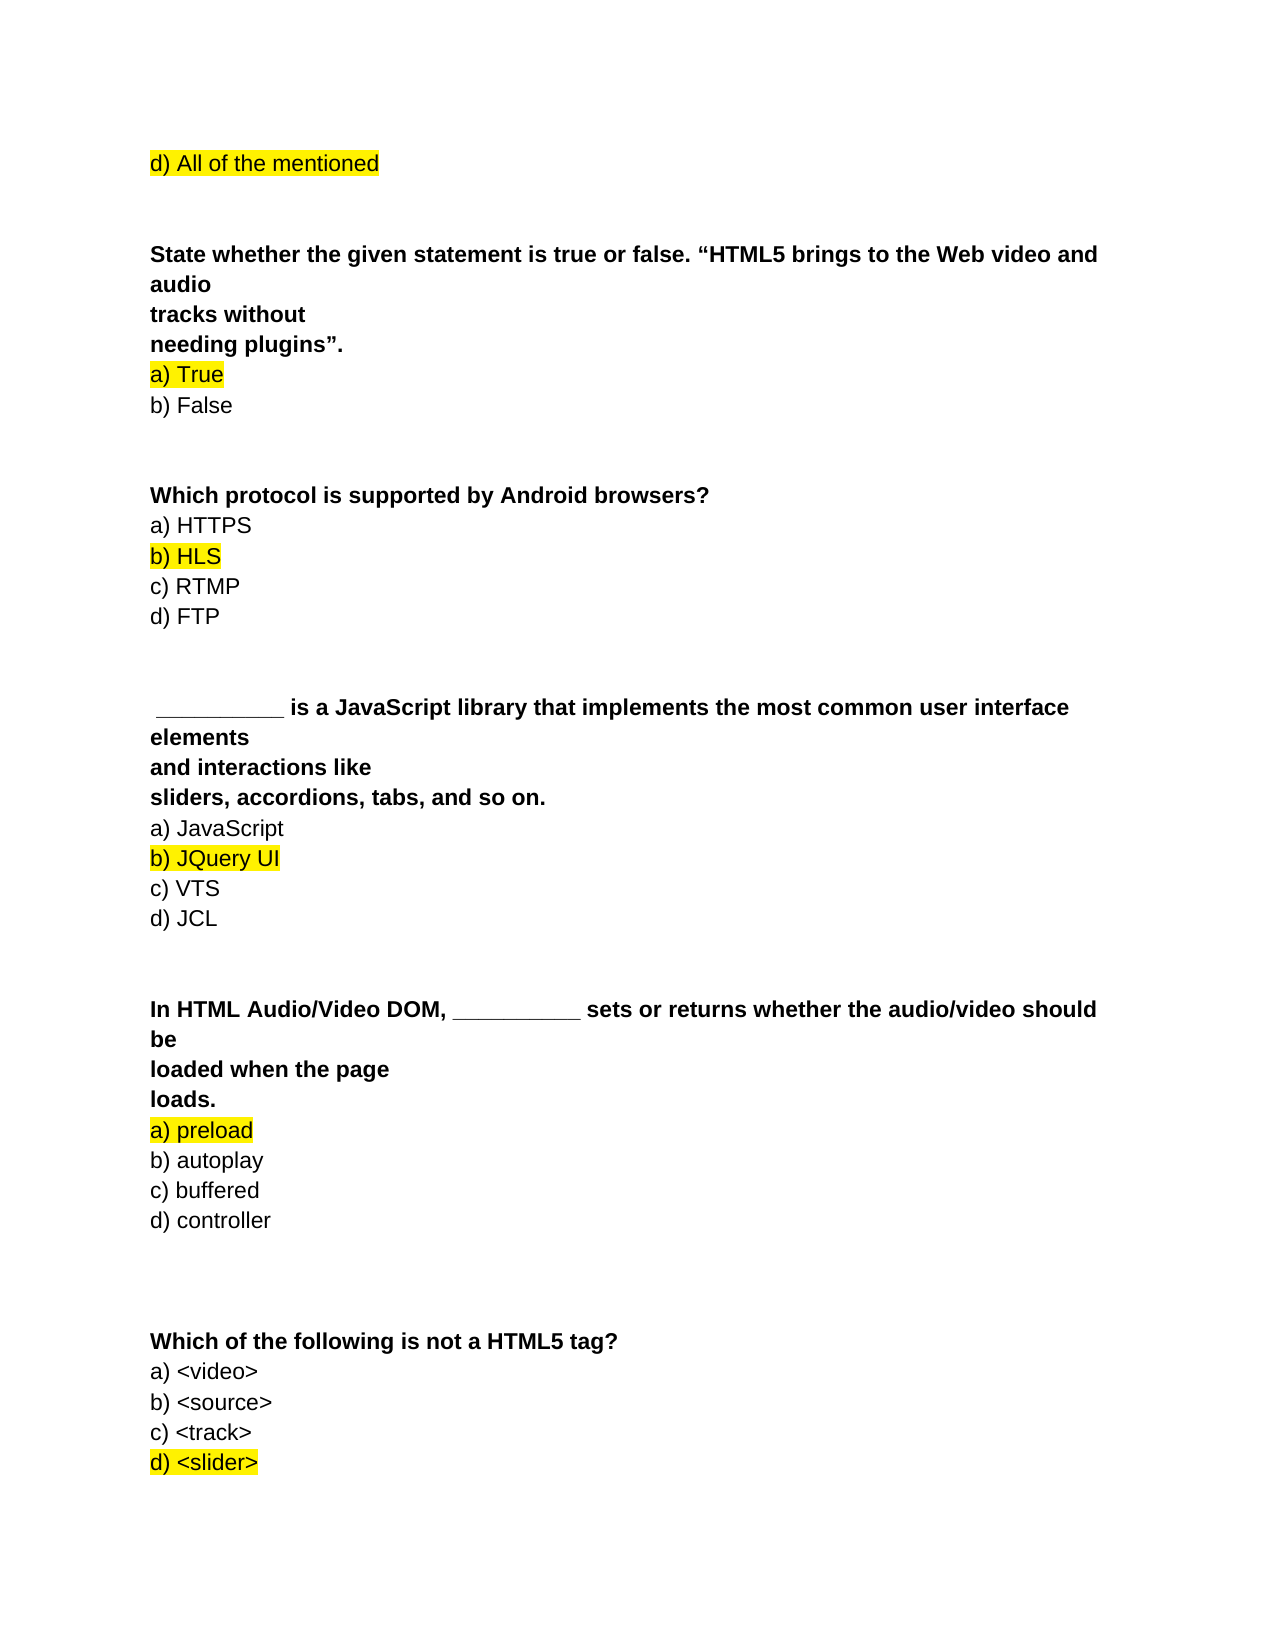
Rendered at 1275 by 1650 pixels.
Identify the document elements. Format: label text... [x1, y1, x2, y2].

text d) FTP [150, 603, 1125, 629]
text c) buffered [150, 1177, 1125, 1203]
text Which protocol is supported by Android browsers? [150, 482, 1125, 509]
text b) autoplay [150, 1147, 1125, 1173]
text b) <source> [150, 1388, 1125, 1415]
text c) <track> [150, 1419, 1125, 1445]
text a) True [150, 361, 1125, 388]
text c) VTS [150, 875, 1125, 901]
text a) JavaScript [150, 814, 1125, 841]
text a) preload [150, 1117, 1125, 1143]
text b) HLS [150, 543, 1125, 569]
text State whether the given statement is true or false. “HTML5 brings to the Web video and audio [150, 241, 1125, 297]
text needing plugins”. [150, 331, 1125, 358]
text loads. [150, 1086, 1125, 1113]
text b) False [150, 392, 1125, 418]
text c) RTMP [150, 573, 1125, 599]
text d) All of the mentioned [150, 150, 1125, 176]
text d) <slider> [150, 1449, 1125, 1475]
text Which of the following is not a HTML5 tag? [150, 1328, 1125, 1354]
text d) JCL [150, 905, 1125, 932]
text d) controller [150, 1207, 1125, 1234]
text sliders, accordions, tabs, and so on. [150, 784, 1125, 811]
text a) <video> [150, 1358, 1125, 1385]
text In HTML Audio/Video DOM, __________ sets or returns whether the audio/video should be [150, 996, 1125, 1052]
text a) HTTPS [150, 512, 1125, 539]
text __________ is a JavaScript library that implements the most common user interface elements [150, 694, 1125, 750]
text b) JQuery UI [150, 845, 1125, 871]
text and interactions like [150, 754, 1125, 781]
text tracks without [150, 301, 1125, 327]
text loaded when the page [150, 1056, 1125, 1083]
